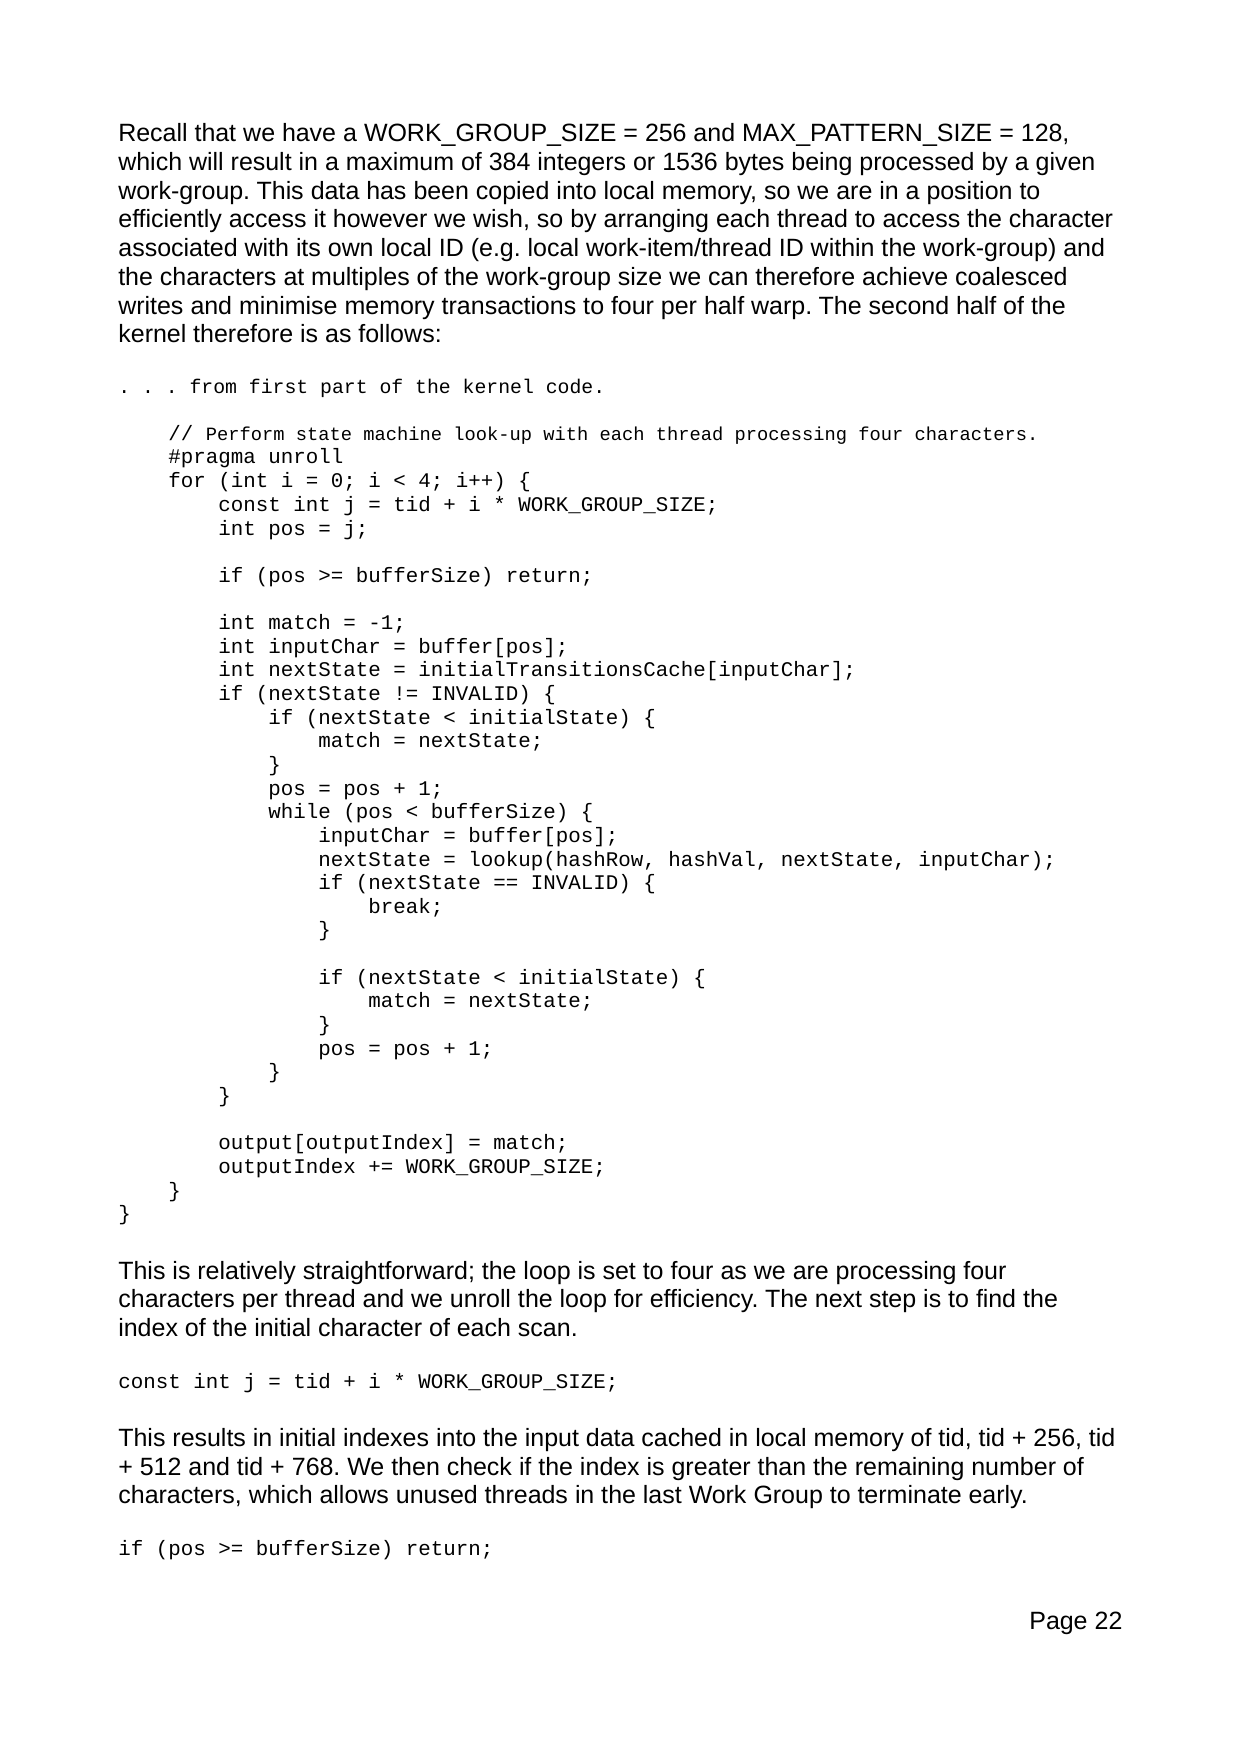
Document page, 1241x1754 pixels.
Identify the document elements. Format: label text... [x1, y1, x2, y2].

text Recall that we have a WORK_GROUP_SIZE = 256 and MAX_PATTERN_SIZE = 128, which will result in a maximum of 384 integers or 1536 bytes being processed by a given work-group. This data has been copied into local memory, so we are in a position to efficiently access it however we wish, so by arranging each thread to access the character associated with its own local ID (e.g. local work-item/thread ID within the work-group) and the characters at multiples of the work-group size we can therefore achieve coalesced writes and minimise memory transactions to four per half warp. The second half of the kernel therefore is as follows: [118, 118, 1122, 348]
text } [118, 1014, 1122, 1038]
text int nextState = initialTransitionsCache[inputChar]; [118, 659, 1122, 683]
text match = nextState; [118, 730, 1122, 754]
text } [118, 1179, 1122, 1203]
text } [118, 1203, 1122, 1227]
text const int j = tid + i * WORK_GROUP_SIZE; [118, 494, 1122, 517]
text outputIndex += WORK_GROUP_SIZE; [118, 1156, 1122, 1179]
text pos = pos + 1; [118, 1038, 1122, 1061]
text } [118, 919, 1122, 943]
text . . . from first part of the kernel code. [118, 377, 1122, 399]
text int match = -1; [118, 612, 1122, 636]
text // Perform state machine look-up with each thread processing four characters. [118, 423, 1122, 447]
text #pragma unroll [118, 447, 1122, 470]
text if (nextState < initialState) { [118, 707, 1122, 730]
text if (nextState < initialState) { [118, 967, 1122, 990]
text } [118, 1085, 1122, 1109]
text while (pos < bufferSize) { [118, 801, 1122, 825]
text This results in initial indexes into the input data cached in local memory of tid, tid + 256, tid + 512 and tid + 768. We then check if the index is greater than the remaining number of characters, which allows unused threads in the last Work Group to terminate early. [118, 1423, 1122, 1509]
text } [118, 754, 1122, 778]
text match = nextState; [118, 990, 1122, 1014]
text if (pos >= bufferSize) return; [118, 565, 1122, 588]
text nextState = lookup(hashRow, hashVal, nextState, inputChar); [118, 848, 1122, 872]
text if (pos >= bufferSize) return; [118, 1538, 1122, 1562]
text if (nextState != INVALID) { [118, 683, 1122, 707]
text int pos = j; [118, 517, 1122, 541]
text int inputChar = buffer[pos]; [118, 636, 1122, 659]
text if (nextState == INVALID) { [118, 872, 1122, 896]
text This is relatively straightforward; the loop is set to four as we are processing four characters per thread and we unroll the loop for efficiency. The next step is to find the index of the initial character of each scan. [118, 1256, 1122, 1342]
text const int j = tid + i * WORK_GROUP_SIZE; [118, 1371, 1122, 1394]
text } [118, 1061, 1122, 1085]
text for (int i = 0; i < 4; i++) { [118, 470, 1122, 494]
text inputChar = buffer[pos]; [118, 825, 1122, 848]
text break; [118, 896, 1122, 919]
text pos = pos + 1; [118, 778, 1122, 801]
text output[outputIndex] = match; [118, 1132, 1122, 1156]
